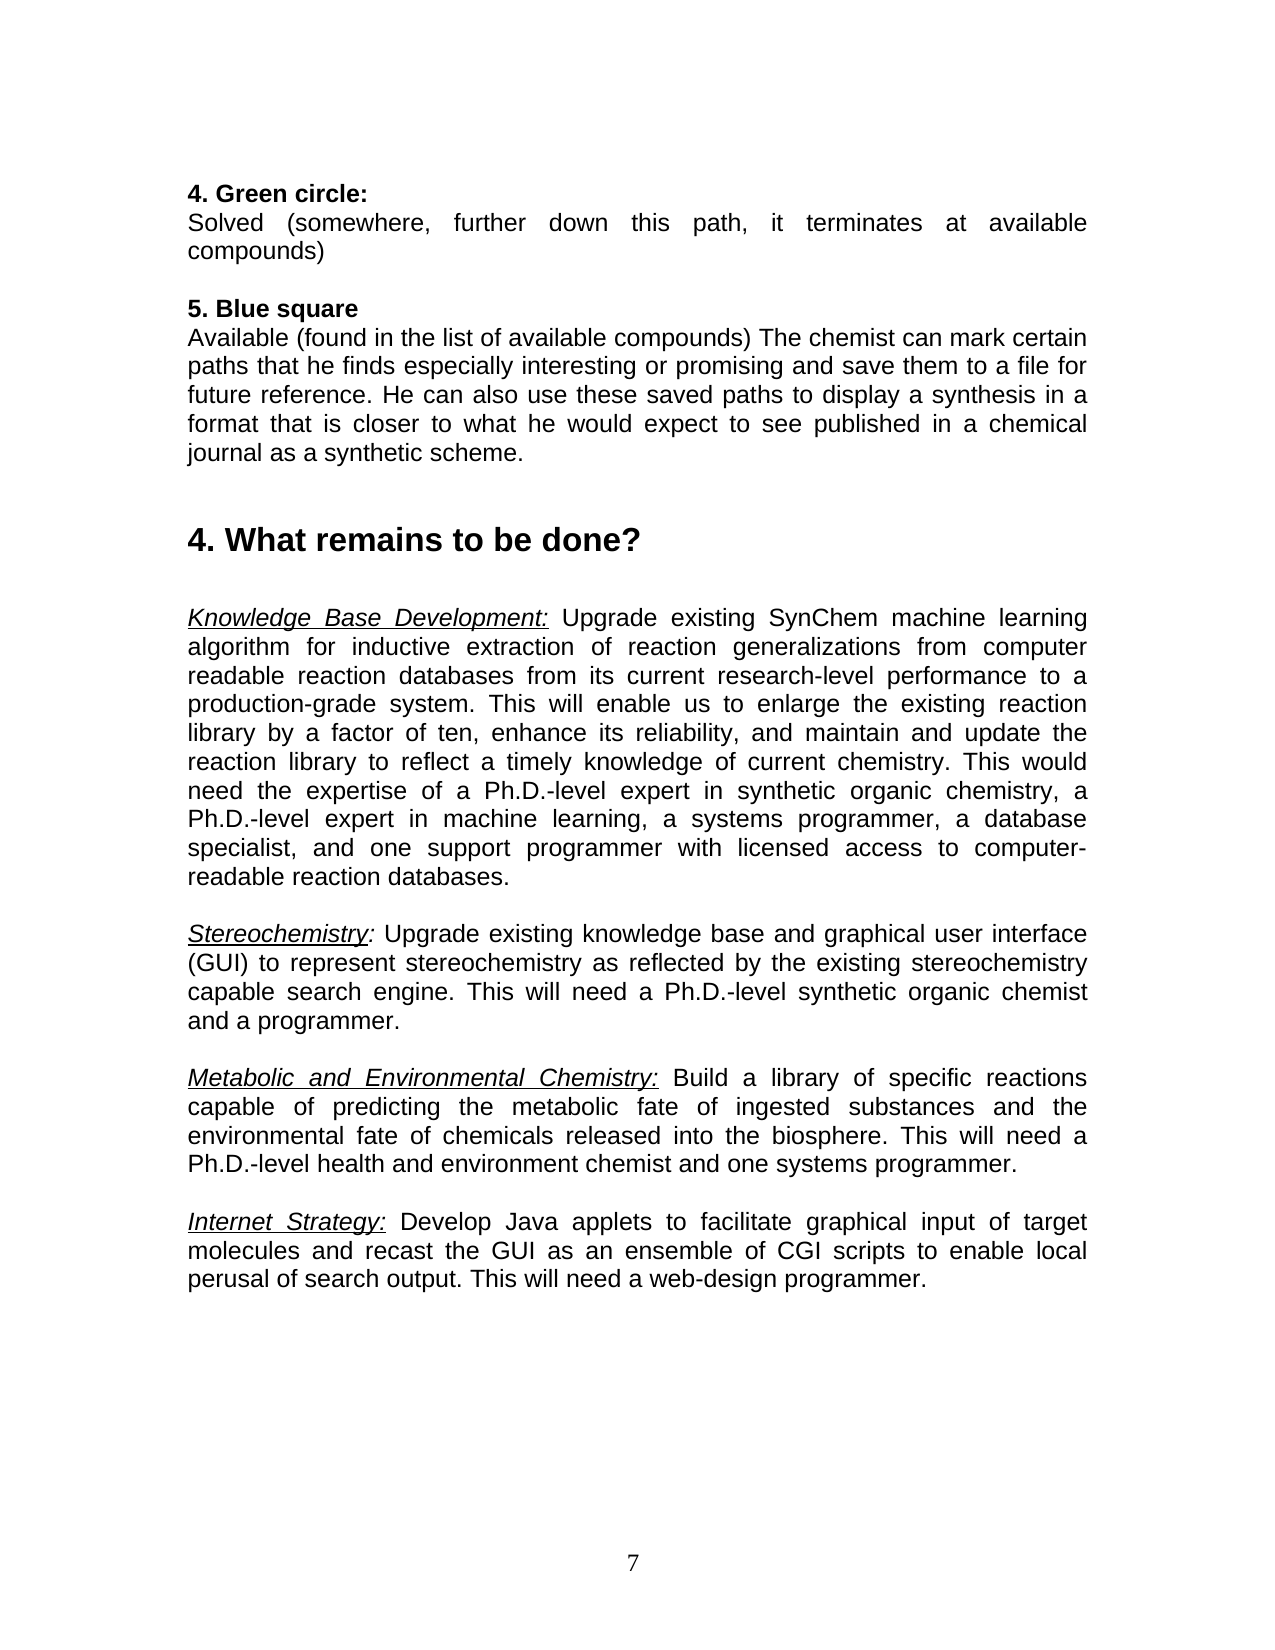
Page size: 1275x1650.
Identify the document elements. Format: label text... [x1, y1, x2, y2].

text Internet Strategy: Develop Java applets to facilitate graphical input of target molecules and recast the GUI as an ensemble of CGI scripts to enable local perusal of search output. This will need a web-design programmer. [187, 1207, 1087, 1293]
text Metabolic and Environmental Chemistry: Build a library of specific reactions capable of predicting the metabolic fate of ingested substances and the environmental fate of chemicals released into the biosphere. This will need a Ph.D.-level health and environment chemist and one systems programmer. [187, 1063, 1087, 1178]
text Available (found in the list of available compounds) The chemist can mark certain paths that he finds especially interesting or promising and save them to a file for future reference. He can also use these saved paths to display a synthesis in a format that is closer to what he would expect to see published in a chemical journal as a synthetic scheme. [187, 322, 1087, 466]
text Stereochemistry: Upgrade existing knowledge base and graphical user interface (GUI) to represent stereochemistry as reflected by the existing stereochemistry capable search engine. This will need a Ph.D.-level synthetic organic chemist and a programmer. [187, 919, 1087, 1034]
subtitle 4. What remains to be done? [187, 520, 1087, 558]
text Knowledge Base Development: Upgrade existing SynChem machine learning algorithm for inductive extraction of reaction generalizations from computer readable reaction databases from its current research-level performance to a production-grade system. This will enable us to enlarge the existing reaction library by a factor of ten, enhance its reliability, and maintain and update the reaction library to reflect a timely knowledge of current chemistry. This would need the expertise of a Ph.D.-level expert in synthetic organic chemistry, a Ph.D.-level expert in machine learning, a systems programmer, a database specialist, and one support programmer with licensed access to computer-readable reaction databases. [187, 603, 1087, 891]
text Solved (somewhere, further down this path, it terminates at available compounds) [187, 207, 1087, 265]
text 5. Blue square [187, 294, 1087, 322]
text 4. Green circle: [187, 179, 1087, 207]
